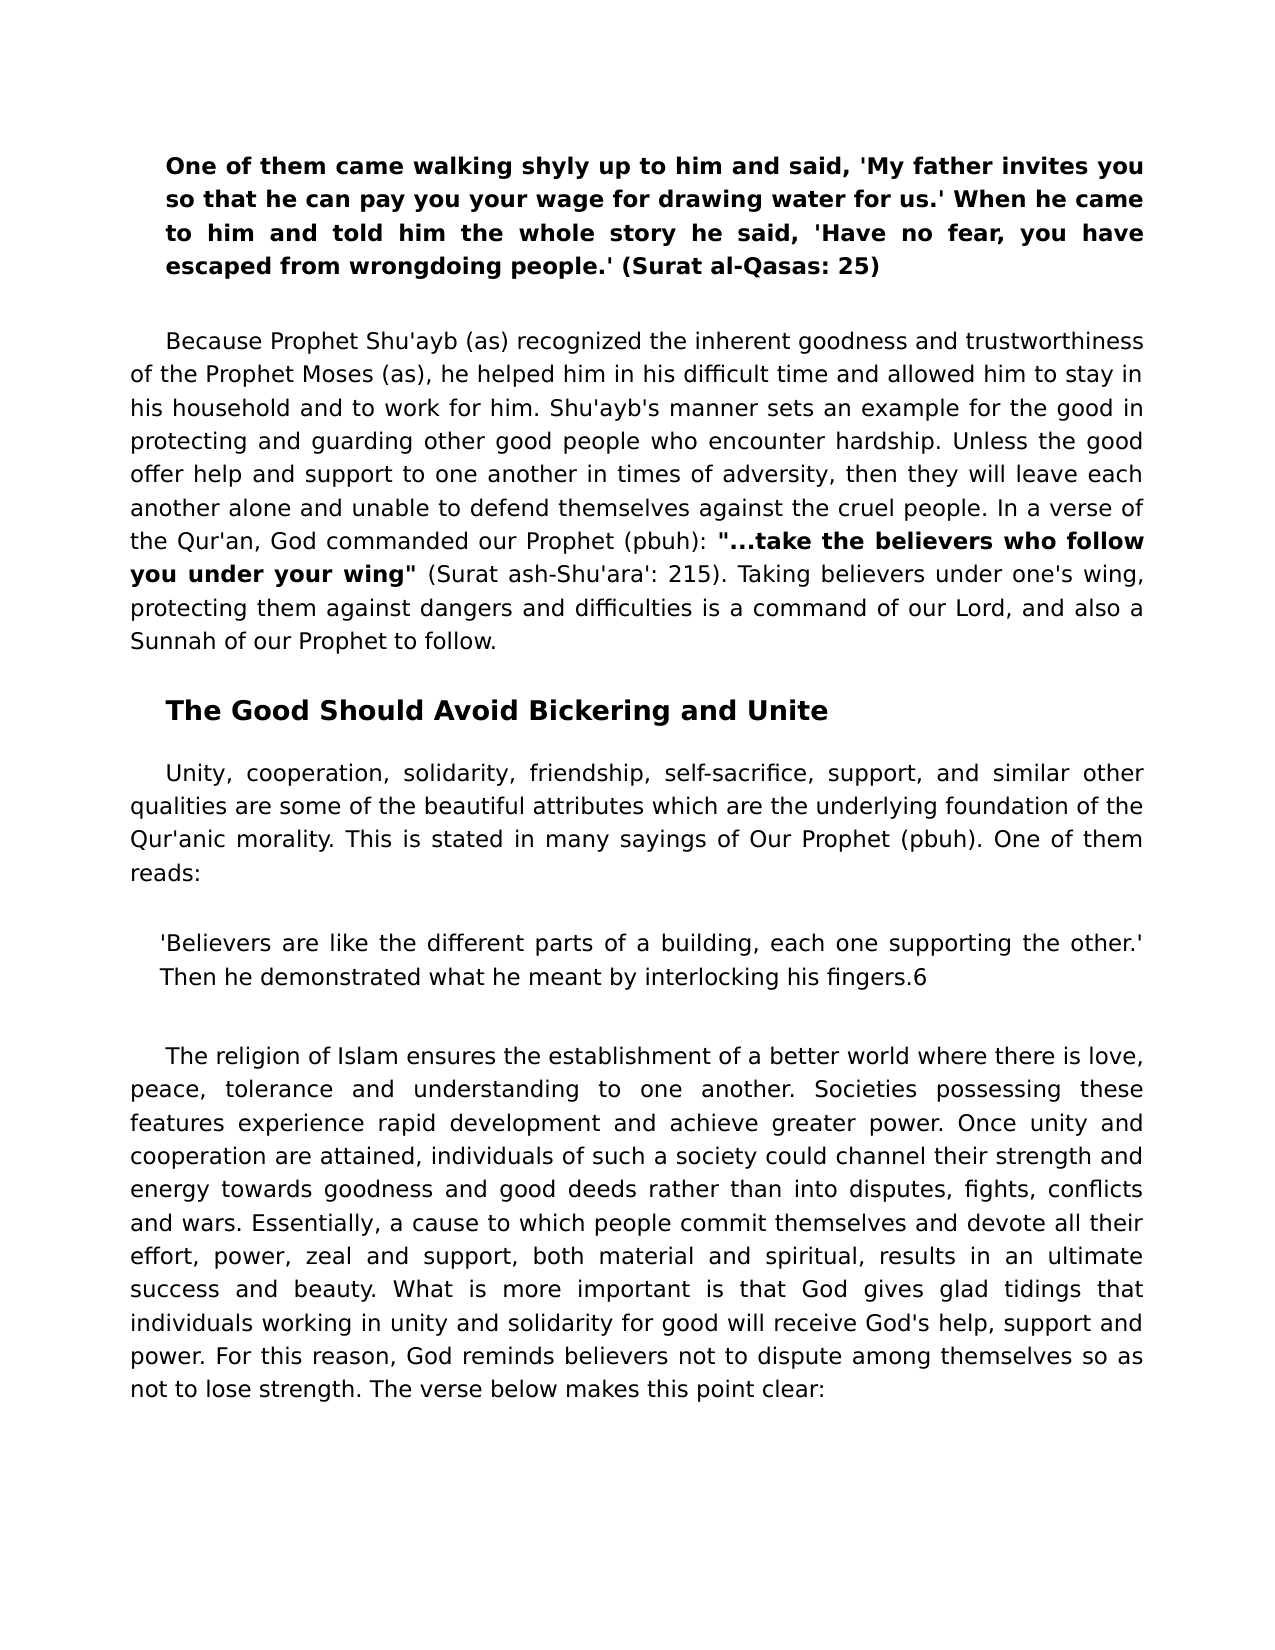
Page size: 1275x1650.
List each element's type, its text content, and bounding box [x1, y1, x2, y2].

text 'Believers are like the different parts of a building, each one supporting the other.' Then he demonstrated what he meant by interlocking his fingers.6 [159, 925, 1145, 992]
text One of them came walking shyly up to him and said, 'My father invites you so that he can pay you your wage for drawing water for us.' When he came to him and told him the whole story he said, 'Have no fear, you have escaped from wrongdoing people.' (Surat al-Qasas: 25) [165, 148, 1145, 281]
text Unity, cooperation, solidarity, friendship, self-sacrifice, support, and similar other qualities are some of the beautiful attributes which are the underlying foundation of the Qur'anic morality. This is stated in many sayings of Our Prophet (pbuh). One of them reads: [130, 754, 1145, 888]
text Because Prophet Shu'ayb (as) recognized the inherent goodness and trustworthiness of the Prophet Moses (as), he helped him in his difficult time and allowed him to stay in his household and to work for him. Shu'ayb's manner sets an example for the good in protecting and guarding other good people who encounter hardship. Unless the good offer help and support to one another in times of adversity, then they will leave each another alone and unable to defend themselves against the cruel people. In a verse of the Qur'an, God commanded our Prophet (pbuh): "...take the believers who follow you under your wing" (Surat ash-Shu'ara': 215). Taking believers under one's wing, protecting them against dangers and difficulties is a command of our Lord, and also a Sunnah of our Prophet to follow. [130, 323, 1145, 656]
text The Good Should Avoid Bickering and Unite [165, 695, 1127, 727]
text The religion of Islam ensures the establishment of a better world where there is love, peace, tolerance and understanding to one another. Societies possessing these features experience rapid development and achieve greater power. Once unity and cooperation are attained, individuals of such a society could channel their strength and energy towards goodness and good deeds rather than into disputes, fights, conflicts and wars. Essentially, a cause to which people commit themselves and devote all their effort, power, zeal and support, both material and spiritual, results in an ultimate success and beauty. What is more important is that God gives glad tidings that individuals working in unity and solidarity for good will receive God's help, support and power. For this reason, God reminds believers not to dispute among themselves so as not to lose strength. The verse below makes this point clear: [130, 1038, 1145, 1404]
